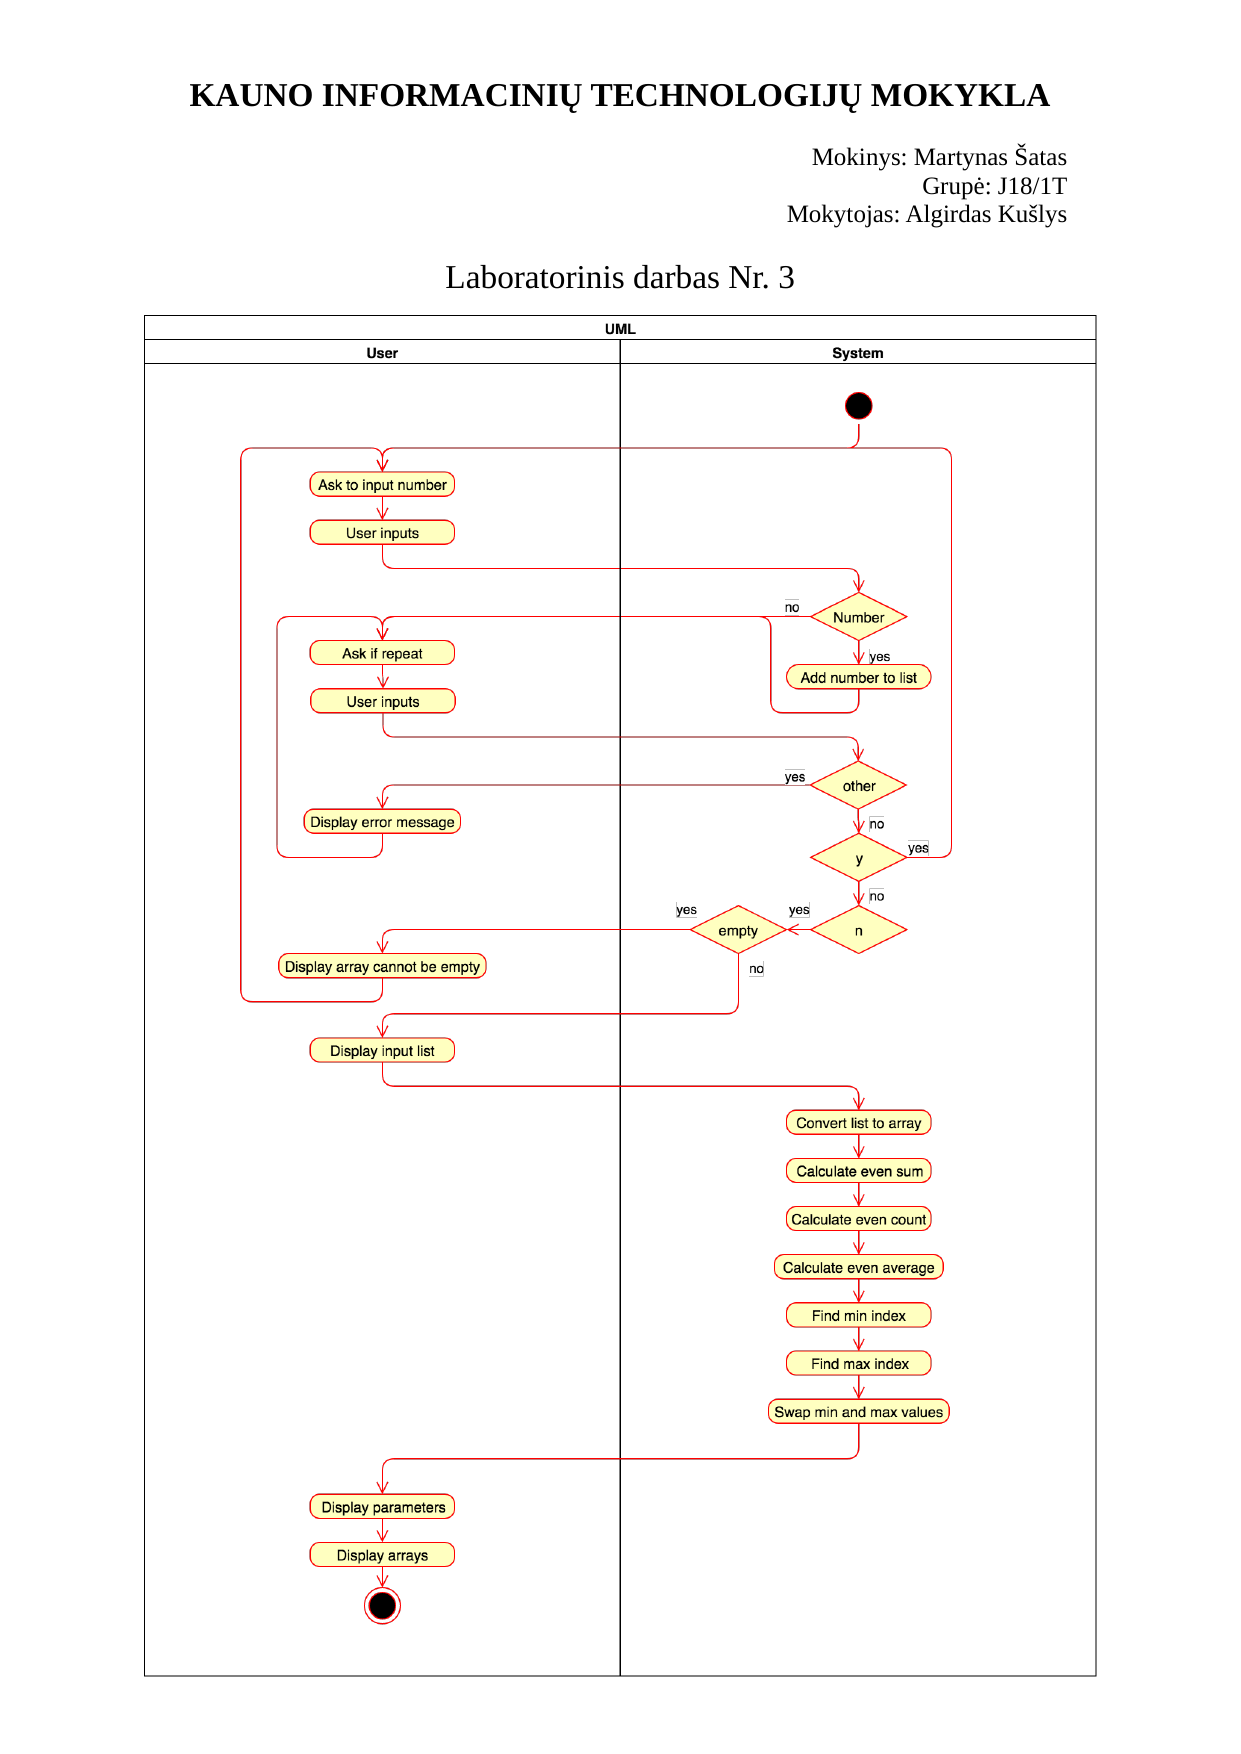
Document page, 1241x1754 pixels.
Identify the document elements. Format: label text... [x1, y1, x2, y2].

text Mokinys: Martynas Šatas [75, 142, 1165, 171]
text Grupė: J18/1T [75, 171, 1165, 199]
text Kauno informacinių technologijų mokykla [75, 75, 1165, 113]
picture [143, 314, 1097, 1677]
text Laboratorinis darbas Nr. 3 [75, 257, 1165, 295]
text Mokytojas: Algirdas Kušlys [75, 199, 1165, 228]
